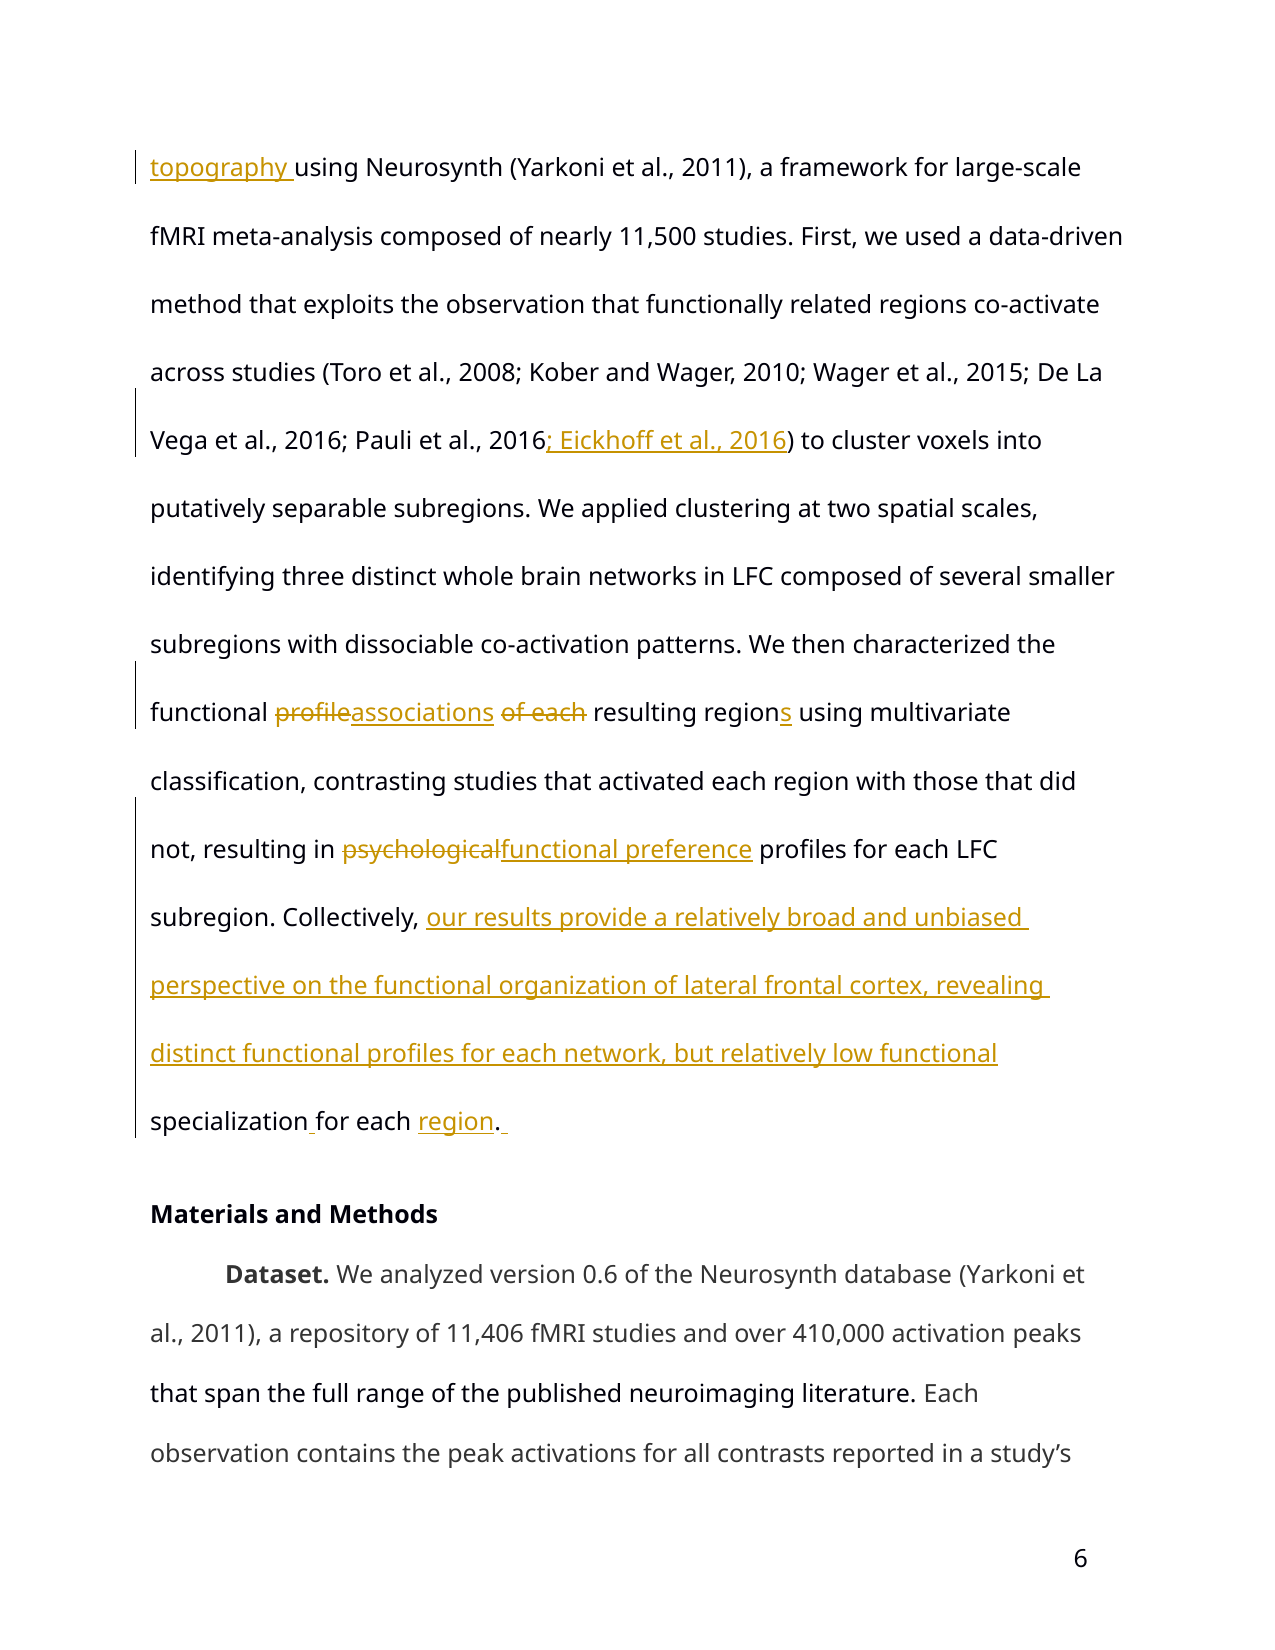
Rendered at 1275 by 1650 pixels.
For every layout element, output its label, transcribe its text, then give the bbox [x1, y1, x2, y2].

text Dataset. We analyzed version 0.6 of the Neurosynth database (Yarkoni et al., 2011), a repository of 11,406 fMRI studies and over 410,000 activation peaks that span the full range of the published neuroimaging literature. Each observation contains the peak activations for all contrasts reported in a study’s table as well as the frequency of all of the words in the article abstract. A heuristic but relatively accurate approach is used to detect and convert reported coordinates to the standard MNI space. As such, all activations and subsequent analyses are in MNI152 coordinate space. [150, 1256, 1125, 1469]
text topography using Neurosynth (Yarkoni et al., 2011), a framework for large-scale fMRI meta-analysis composed of nearly 11,500 studies. First, we used a data-driven method that exploits the observation that functionally related regions co-activate across studies (Toro et al., 2008; Kober and Wager, 2010; Wager et al., 2015; De La Vega et al., 2016; Pauli et al., 2016; Eickhoff et al., 2016) to cluster voxels into putatively separable subregions. We applied clustering at two spatial scales, identifying three distinct whole brain networks in LFC composed of several smaller subregions with dissociable co-activation patterns. We then characterized the functional associations resulting regions using multivariate classification, contrasting studies that activated each region with those that did not, resulting in functional preference profiles for each LFC subregion. Collectively, our results provide a relatively broad and unbiased perspective on the functional organization of lateral frontal cortex, revealing distinct functional profiles for each network, but relatively low functional specialization for each region. [150, 150, 1125, 1138]
subtitle Materials and Methods [150, 1197, 1125, 1231]
